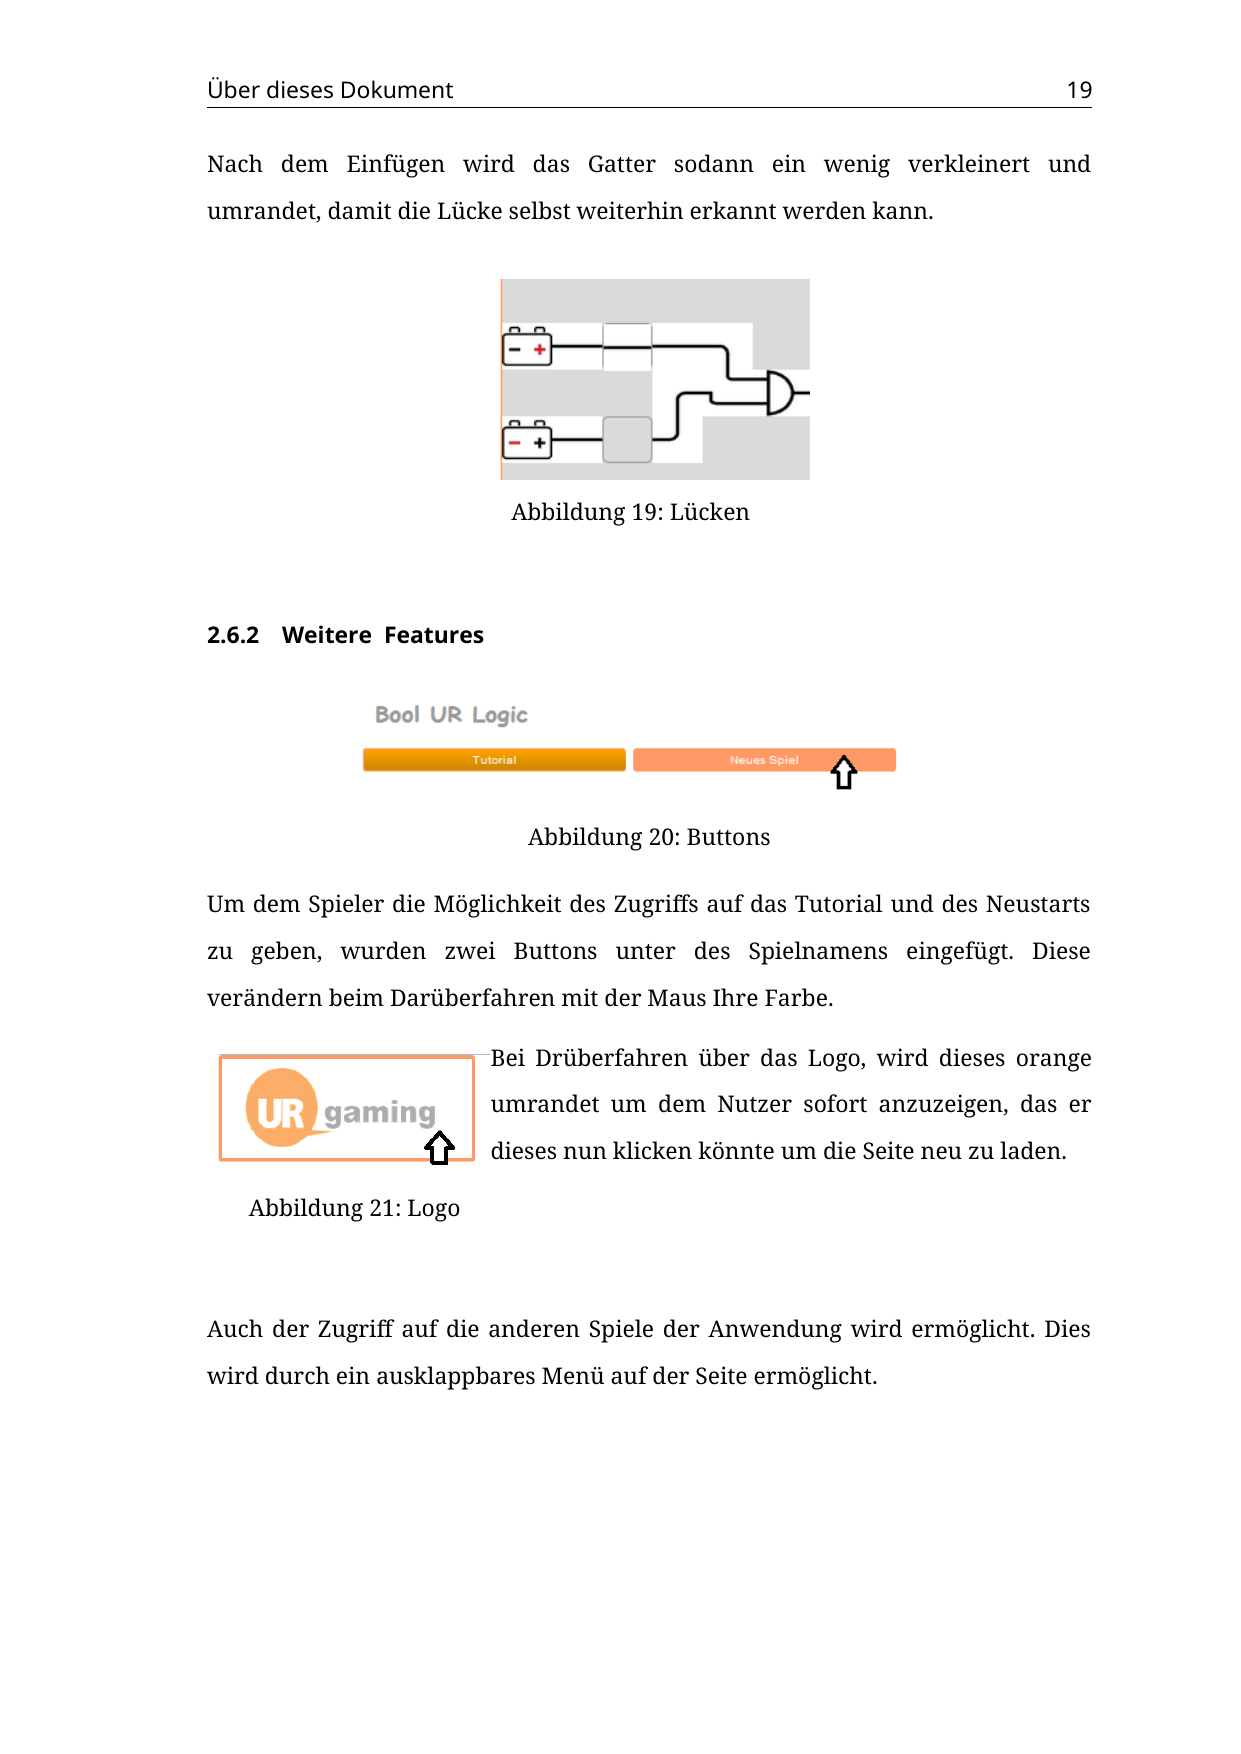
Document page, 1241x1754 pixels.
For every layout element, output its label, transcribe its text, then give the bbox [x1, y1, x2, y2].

picture [288, 695, 1004, 806]
text Abbildung 21: Logo [218, 1177, 490, 1223]
picture [218, 1054, 491, 1177]
subtitle Weitere Features [207, 618, 1092, 650]
text Nach dem Einfügen wird das Gatter sodann ein wenig verkleinert und umrandet, damit die Lücke selbst weiterhin erkannt werden kann. [207, 148, 1092, 226]
picture [448, 279, 810, 480]
text Abbildung 20: Buttons [280, 711, 1019, 852]
text Auch der Zugriff auf die anderen Spiele der Anwendung wird ermöglicht. Dies wird durch ein ausklappbares Menü auf der Seite ermöglicht. [207, 1313, 1092, 1392]
text Bei Drüberfahren über das Logo, wird dieses orange umrandet um dem Nutzer sofort anzuzeigen, das er dieses nun klicken könnte um die Seite neu zu laden. [207, 1042, 1092, 1167]
text Um dem Spieler die Möglichkeit des Zugriffs auf das Tutorial und des Neustarts zu geben, wurden zwei Buttons unter des Spielnamens eingefügt. Diese verändern beim Darüberfahren mit der Maus Ihre Farbe. [207, 665, 1092, 1013]
text Abbildung 19: Lücken [436, 292, 825, 527]
